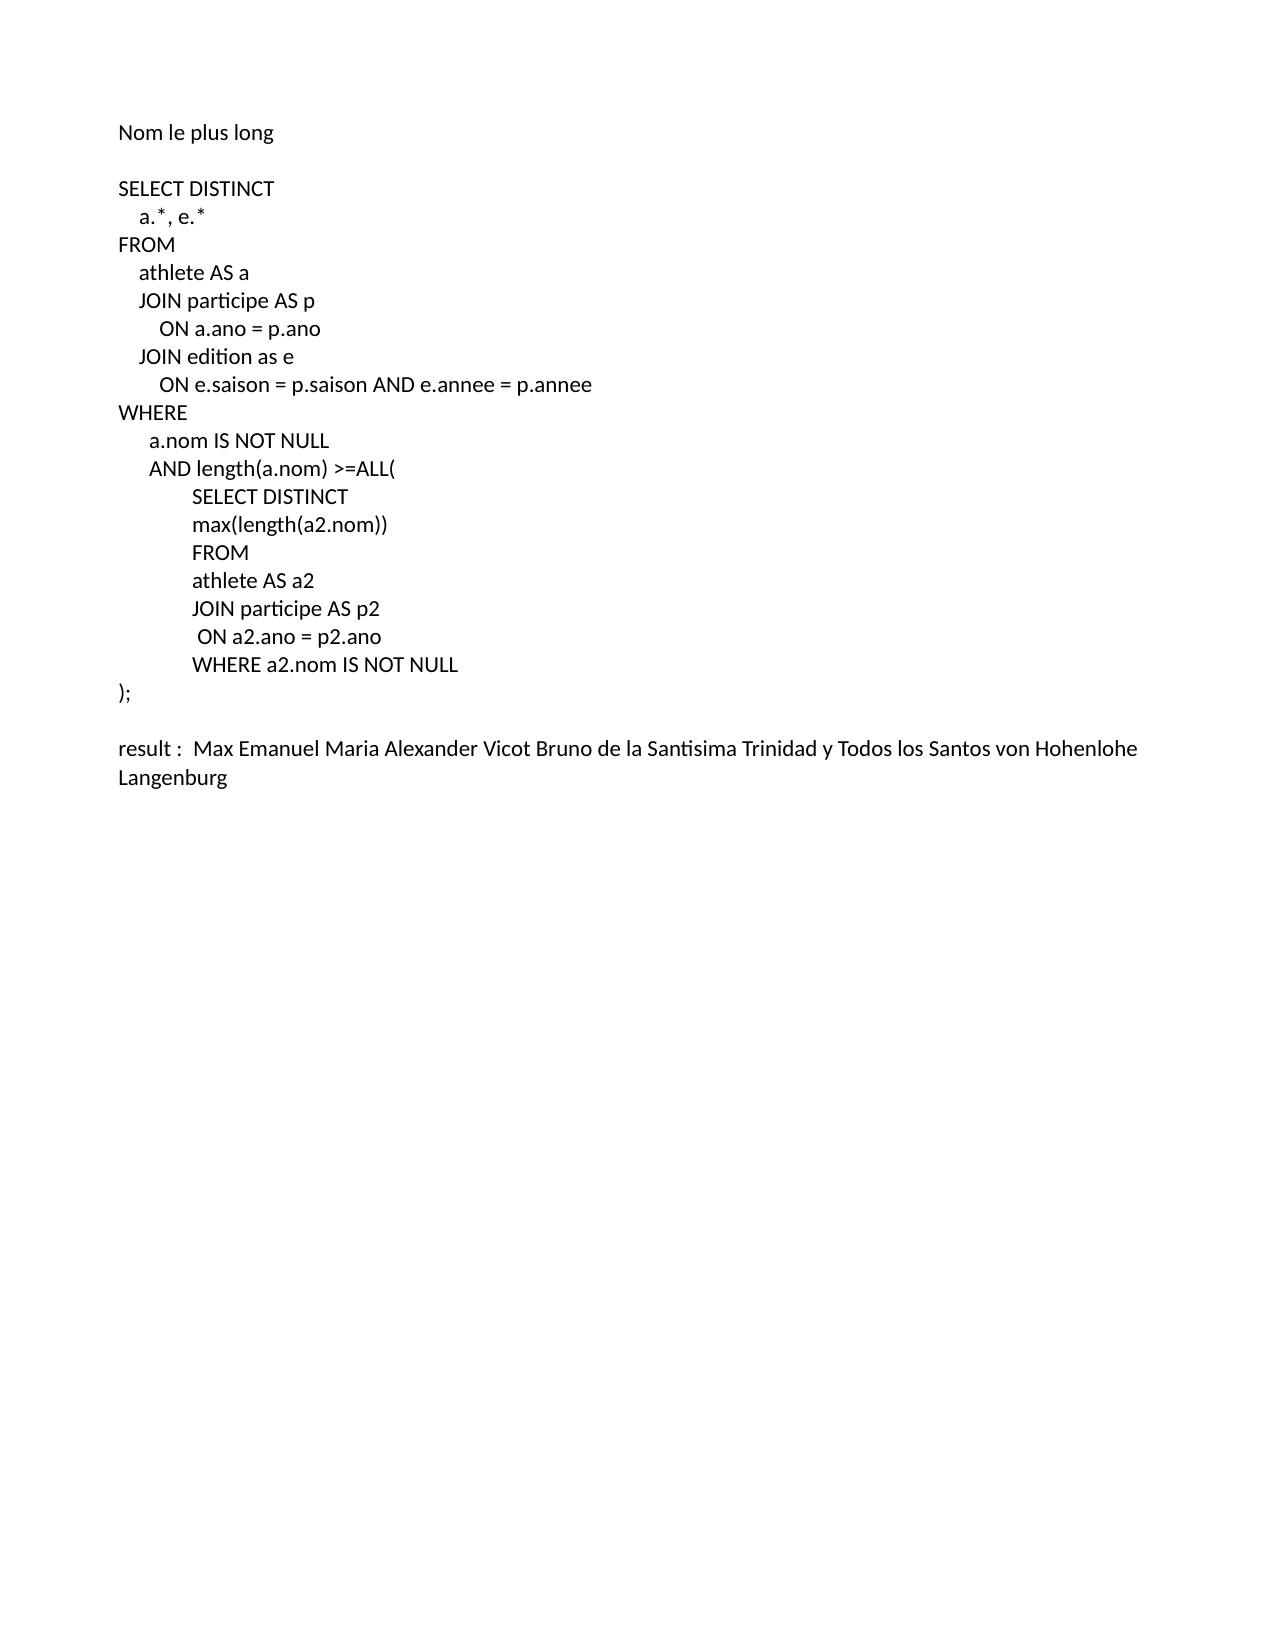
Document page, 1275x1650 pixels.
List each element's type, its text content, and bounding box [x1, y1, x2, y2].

text ON a2.ano = p2.ano [118, 622, 1157, 651]
text FROM [118, 230, 1157, 258]
text SELECT DISTINCT [118, 174, 1157, 202]
text ON a.ano = p.ano [118, 314, 1157, 342]
text WHERE [118, 398, 1157, 426]
text athlete AS a [118, 258, 1157, 286]
text FROM [118, 538, 1157, 566]
text ); [118, 678, 1157, 707]
text max(length(a2.nom)) [118, 510, 1157, 538]
text a.nom IS NOT NULL [118, 426, 1157, 454]
text result : Max Emanuel Maria Alexander Vicot Bruno de la Santisima Trinidad y Todos los Santos von Hohenlohe Langenburg [118, 734, 1157, 791]
text SELECT DISTINCT [118, 482, 1157, 510]
text a.*, e.* [118, 202, 1157, 230]
text ON e.saison = p.saison AND e.annee = p.annee [118, 370, 1157, 398]
text JOIN edition as e [118, 342, 1157, 370]
text JOIN participe AS p [118, 286, 1157, 314]
text WHERE a2.nom IS NOT NULL [118, 651, 1157, 678]
text athlete AS a2 [118, 566, 1157, 594]
text AND length(a.nom) >=ALL( [118, 454, 1157, 482]
text JOIN participe AS p2 [118, 594, 1157, 622]
text Nom le plus long [118, 118, 1157, 146]
